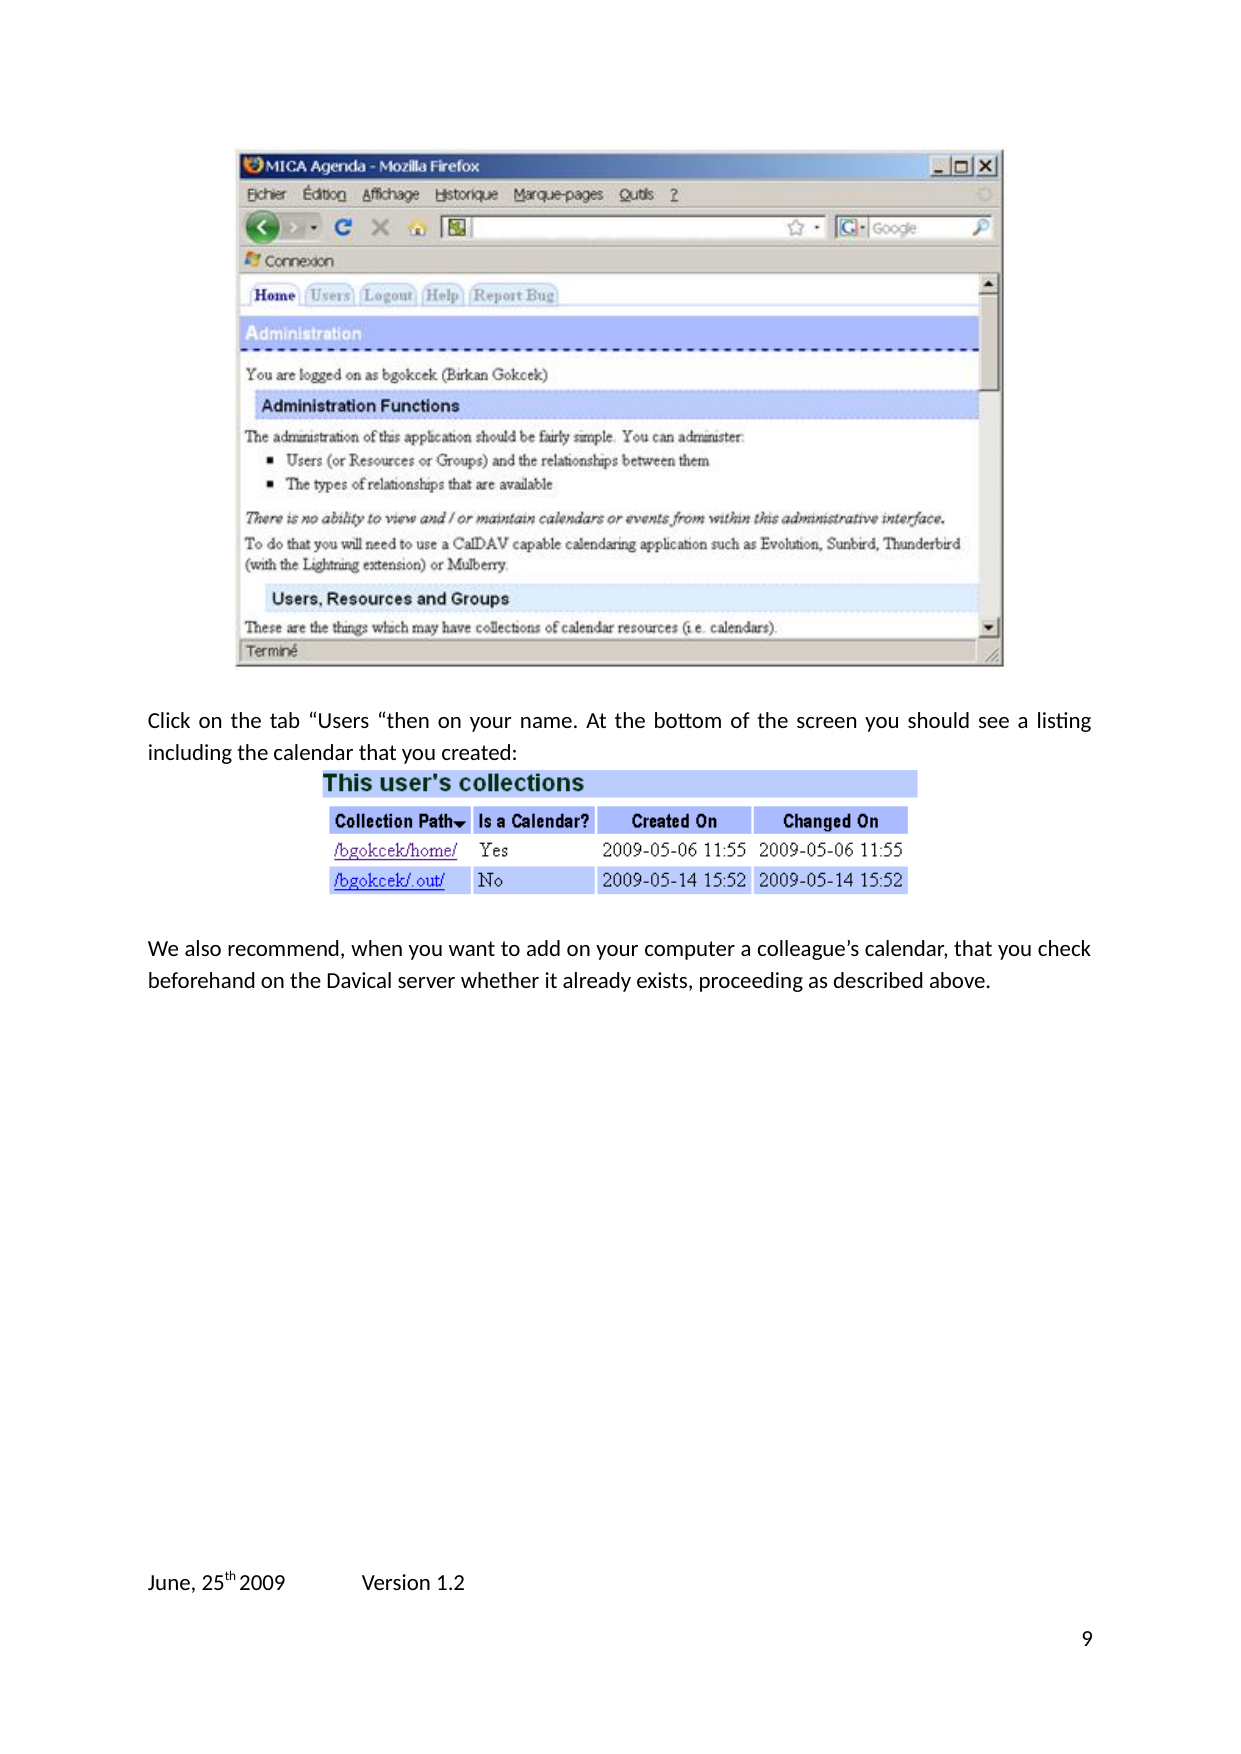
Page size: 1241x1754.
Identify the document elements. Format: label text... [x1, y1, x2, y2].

picture [233, 147, 1007, 670]
text We also recommend, when you want to add on your computer a colleague’s calendar, that you check beforehand on the Davical server whether it already exists, proceeding as described above. [148, 934, 1092, 994]
text Click on the tab “Users “then on your name. At the bottom of the screen you should see a listing including the calendar that you created: [148, 706, 1092, 766]
picture [322, 770, 918, 898]
